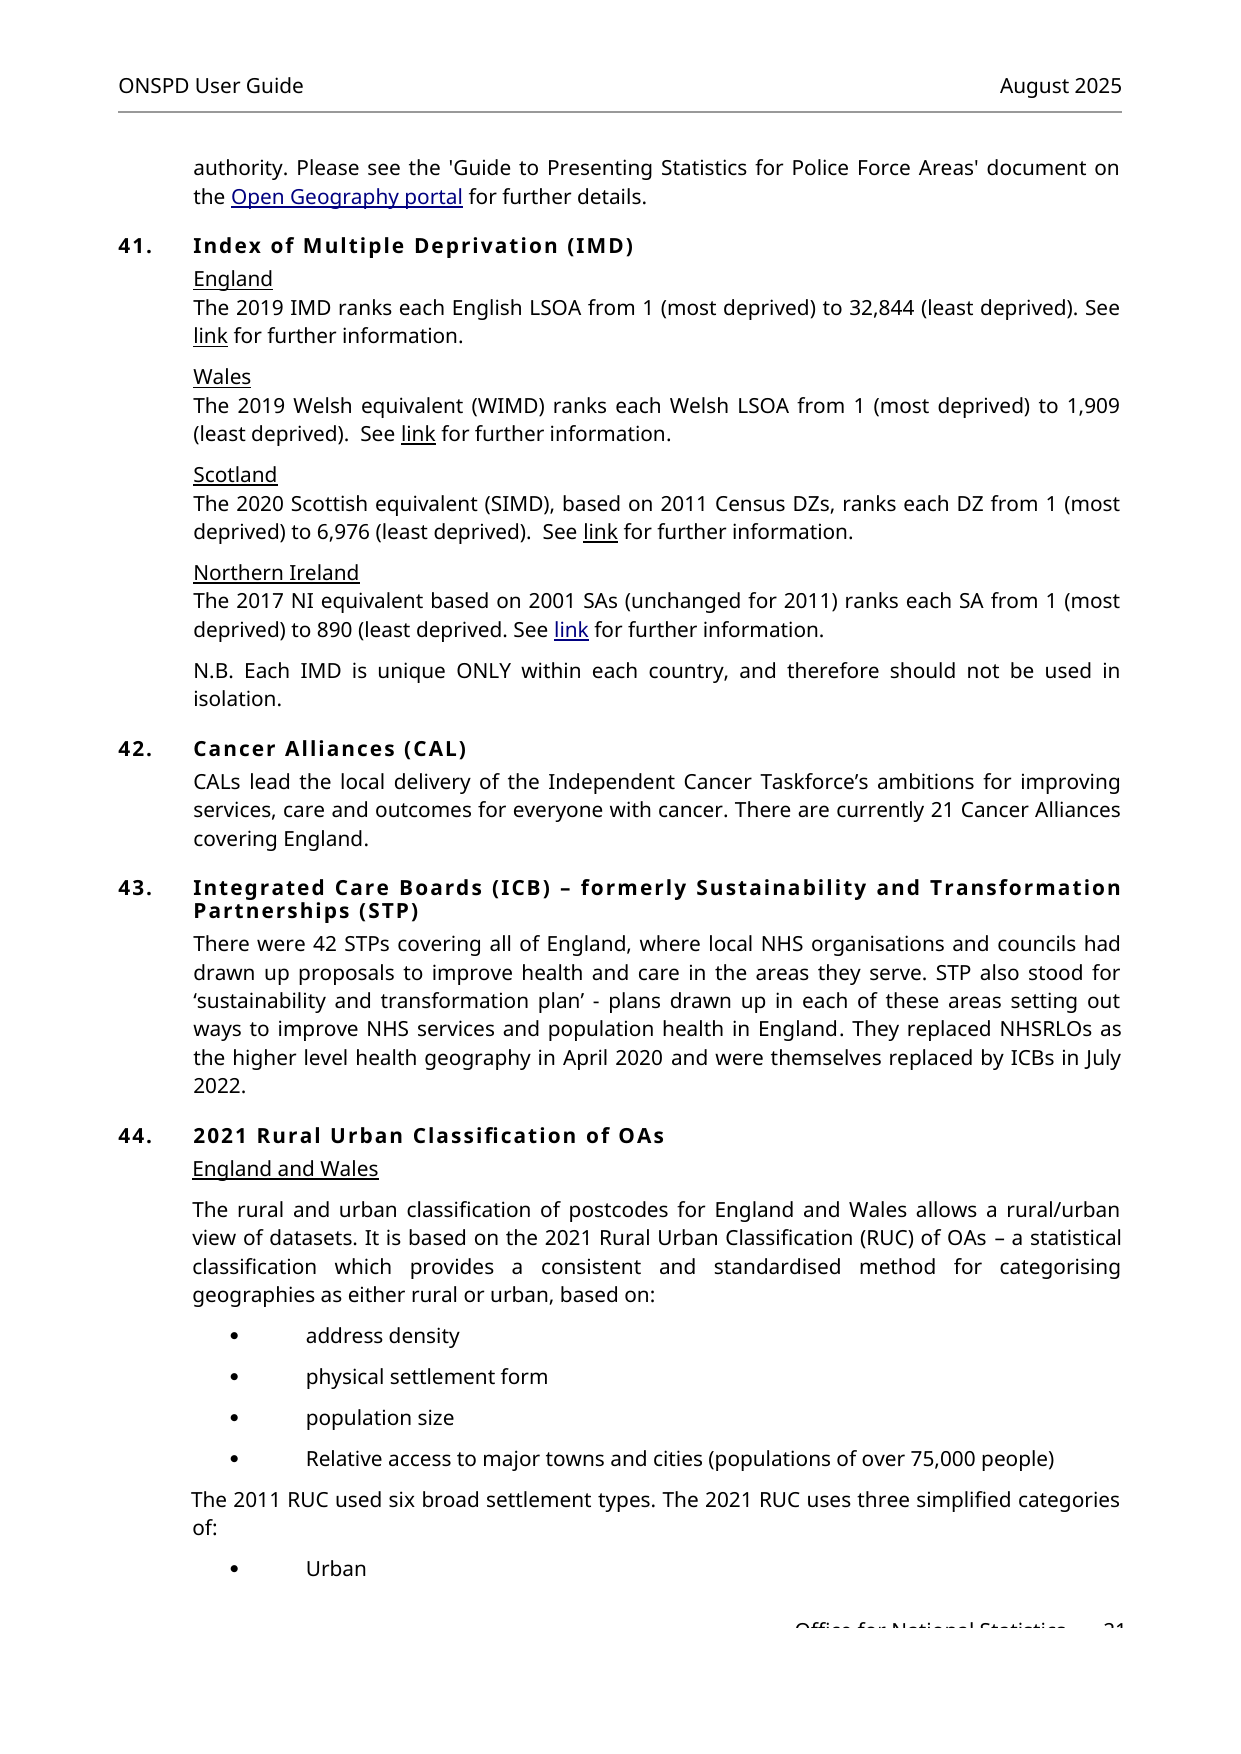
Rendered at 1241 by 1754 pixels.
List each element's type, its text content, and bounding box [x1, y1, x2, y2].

list population size [231, 1403, 1122, 1432]
text Scotland [193, 460, 1122, 489]
text England and Wales [192, 1154, 1122, 1182]
text N.B. Each IMD is unique ONLY within each country, and therefore should not be used in isolation. [193, 656, 1122, 713]
subtitle 44. 2021 Rural Urban Classification of OAs [118, 1125, 1122, 1148]
subtitle 42. Cancer Alliances (CAL) [118, 738, 1122, 761]
list Relative access to major towns and cities (populations of over 75,000 people) [231, 1444, 1122, 1472]
text The 2017 NI equivalent based on 2001 SAs (unchanged for 2011) ranks each SA from 1 (most deprived) to 890 (least deprived. See link for further information. [193, 586, 1122, 643]
text Northern Ireland [193, 558, 1122, 586]
text The rural and urban classification of postcodes for England and Wales allows a rural/urban view of datasets. It is based on the 2021 Rural Urban Classification (RUC) of OAs ­– a statistical classification which provides a consistent and standardised method for categorising geographies as either rural or urban, based on: [192, 1195, 1122, 1309]
text England [193, 264, 1122, 293]
text There were 42 STPs covering all of England, where local NHS organisations and councils had drawn up proposals to improve health and care in the areas they serve. STP also stood for ‘sustainability and transformation plan’ - plans drawn up in each of these areas setting out ways to improve NHS services and population health in England. They replaced NHSRLOs as the higher level health geography in April 2020 and were themselves replaced by ICBs in July 2022. [193, 929, 1122, 1100]
subtitle 41. Index of Multiple Deprivation (IMD) [118, 235, 1122, 258]
list address density [231, 1321, 1122, 1350]
subtitle 43. Integrated Care Boards (ICB) – formerly Sustainability and Transformation Partnerships (STP) [118, 877, 1122, 923]
text Wales [193, 362, 1122, 391]
list Urban [231, 1554, 1122, 1583]
text The 2011 RUC used six broad settlement types. The 2021 RUC uses three simplified categories of: [191, 1485, 1122, 1542]
text The 2019 IMD ranks each English LSOA from 1 (most deprived) to 32,844 (least deprived). See link for further information. [193, 293, 1122, 350]
text The 2020 Scottish equivalent (SIMD), based on 2011 Census DZs, ranks each DZ from 1 (most deprived) to 6,976 (least deprived). See link for further information. [193, 489, 1122, 546]
text The 2019 Welsh equivalent (WIMD) ranks each Welsh LSOA from 1 (most deprived) to 1,909 (least deprived). See link for further information. [193, 391, 1122, 448]
text CALs lead the local delivery of the Independent Cancer Taskforce’s ambitions for improving services, care and outcomes for everyone with cancer. There are currently 21 Cancer Alliances covering England. [193, 767, 1122, 852]
text authority. Please see the 'Guide to Presenting Statistics for Police Force Areas' document on the Open Geography portal for further details. [193, 153, 1122, 210]
list physical settlement form [231, 1362, 1122, 1391]
